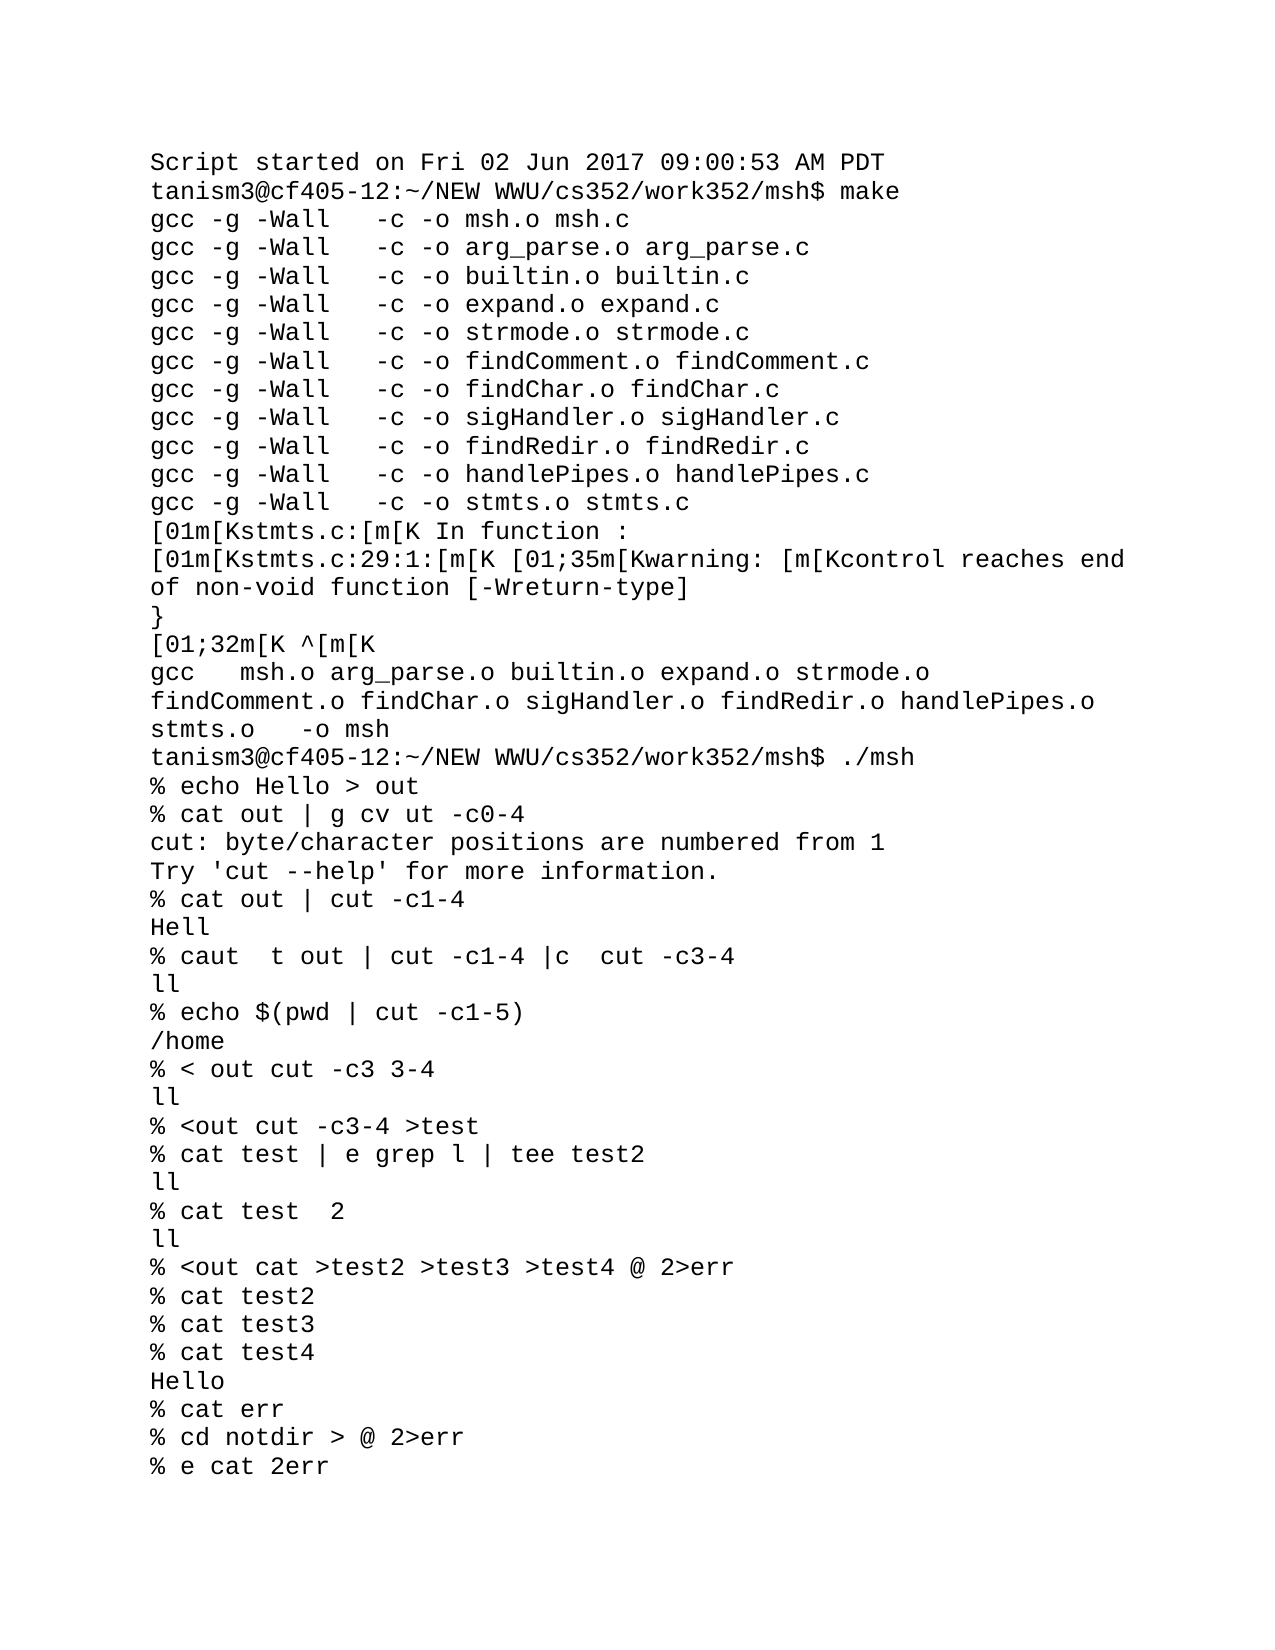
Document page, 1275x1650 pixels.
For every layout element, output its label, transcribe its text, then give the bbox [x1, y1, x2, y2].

text % cat test2 [150, 1283, 1125, 1312]
text gcc msh.o arg_parse.o builtin.o expand.o strmode.o findComment.o findChar.o sigHandler.o findRedir.o handlePipes.o stmts.o -o msh [150, 660, 1125, 745]
text cut: byte/character positions are numbered from 1 [150, 830, 1125, 858]
text % cat test | e grep l | tee test2 [150, 1142, 1125, 1170]
text % echo $(pwd | cut -c1-5) [150, 1000, 1125, 1028]
text gcc -g -Wall -c -o builtin.o builtin.c [150, 263, 1125, 292]
text % cat test3 [150, 1312, 1125, 1340]
text [01;32m[K ^[m[K [150, 632, 1125, 660]
text gcc -g -Wall -c -o sigHandler.o sigHandler.c [150, 405, 1125, 433]
text gcc -g -Wall -c -o findComment.o findComment.c [150, 348, 1125, 377]
text Hell [150, 915, 1125, 943]
text ll [150, 1085, 1125, 1113]
text /home [150, 1028, 1125, 1057]
text % cat test4 [150, 1340, 1125, 1368]
text % cat out | g cv ut -c0-4 [150, 802, 1125, 830]
text Hello [150, 1368, 1125, 1397]
text gcc -g -Wall -c -o arg_parse.o arg_parse.c [150, 235, 1125, 263]
text gcc -g -Wall -c -o handlePipes.o handlePipes.c [150, 462, 1125, 490]
text % cat out | cut -c1-4 [150, 887, 1125, 915]
text tanism3@cf405-12:~/NEW WWU/cs352/work352/msh$ ./msh [150, 745, 1125, 773]
text % e cat 2err [150, 1453, 1125, 1482]
text % cat test 2 [150, 1198, 1125, 1227]
text gcc -g -Wall -c -o msh.o msh.c [150, 207, 1125, 235]
text } [150, 603, 1125, 632]
text Try 'cut --help' for more information. [150, 858, 1125, 887]
text % <out cut -c3-4 >test [150, 1113, 1125, 1142]
text % < out cut -c3 3-4 [150, 1057, 1125, 1085]
text gcc -g -Wall -c -o findChar.o findChar.c [150, 377, 1125, 405]
text gcc -g -Wall -c -o stmts.o stmts.c [150, 490, 1125, 518]
text gcc -g -Wall -c -o strmode.o strmode.c [150, 320, 1125, 348]
text ll [150, 972, 1125, 1000]
text gcc -g -Wall -c -o findRedir.o findRedir.c [150, 433, 1125, 462]
text Script started on Fri 02 Jun 2017 09:00:53 AM PDT [150, 150, 1125, 178]
text % caut t out | cut -c1-4 |c cut -c3-4 [150, 943, 1125, 972]
text [01m[Kstmts.c:[m[K In function : [150, 518, 1125, 547]
text ll [150, 1227, 1125, 1255]
text % echo Hello > out [150, 773, 1125, 802]
text tanism3@cf405-12:~/NEW WWU/cs352/work352/msh$ make [150, 178, 1125, 207]
text % cat err [150, 1397, 1125, 1425]
text [01m[Kstmts.c:29:1:[m[K [01;35m[Kwarning: [m[Kcontrol reaches end of non-void function [-Wreturn-type] [150, 547, 1125, 603]
text ll [150, 1170, 1125, 1198]
text % <out cat >test2 >test3 >test4 @ 2>err [150, 1255, 1125, 1283]
text % cd notdir > @ 2>err [150, 1425, 1125, 1453]
text gcc -g -Wall -c -o expand.o expand.c [150, 292, 1125, 320]
